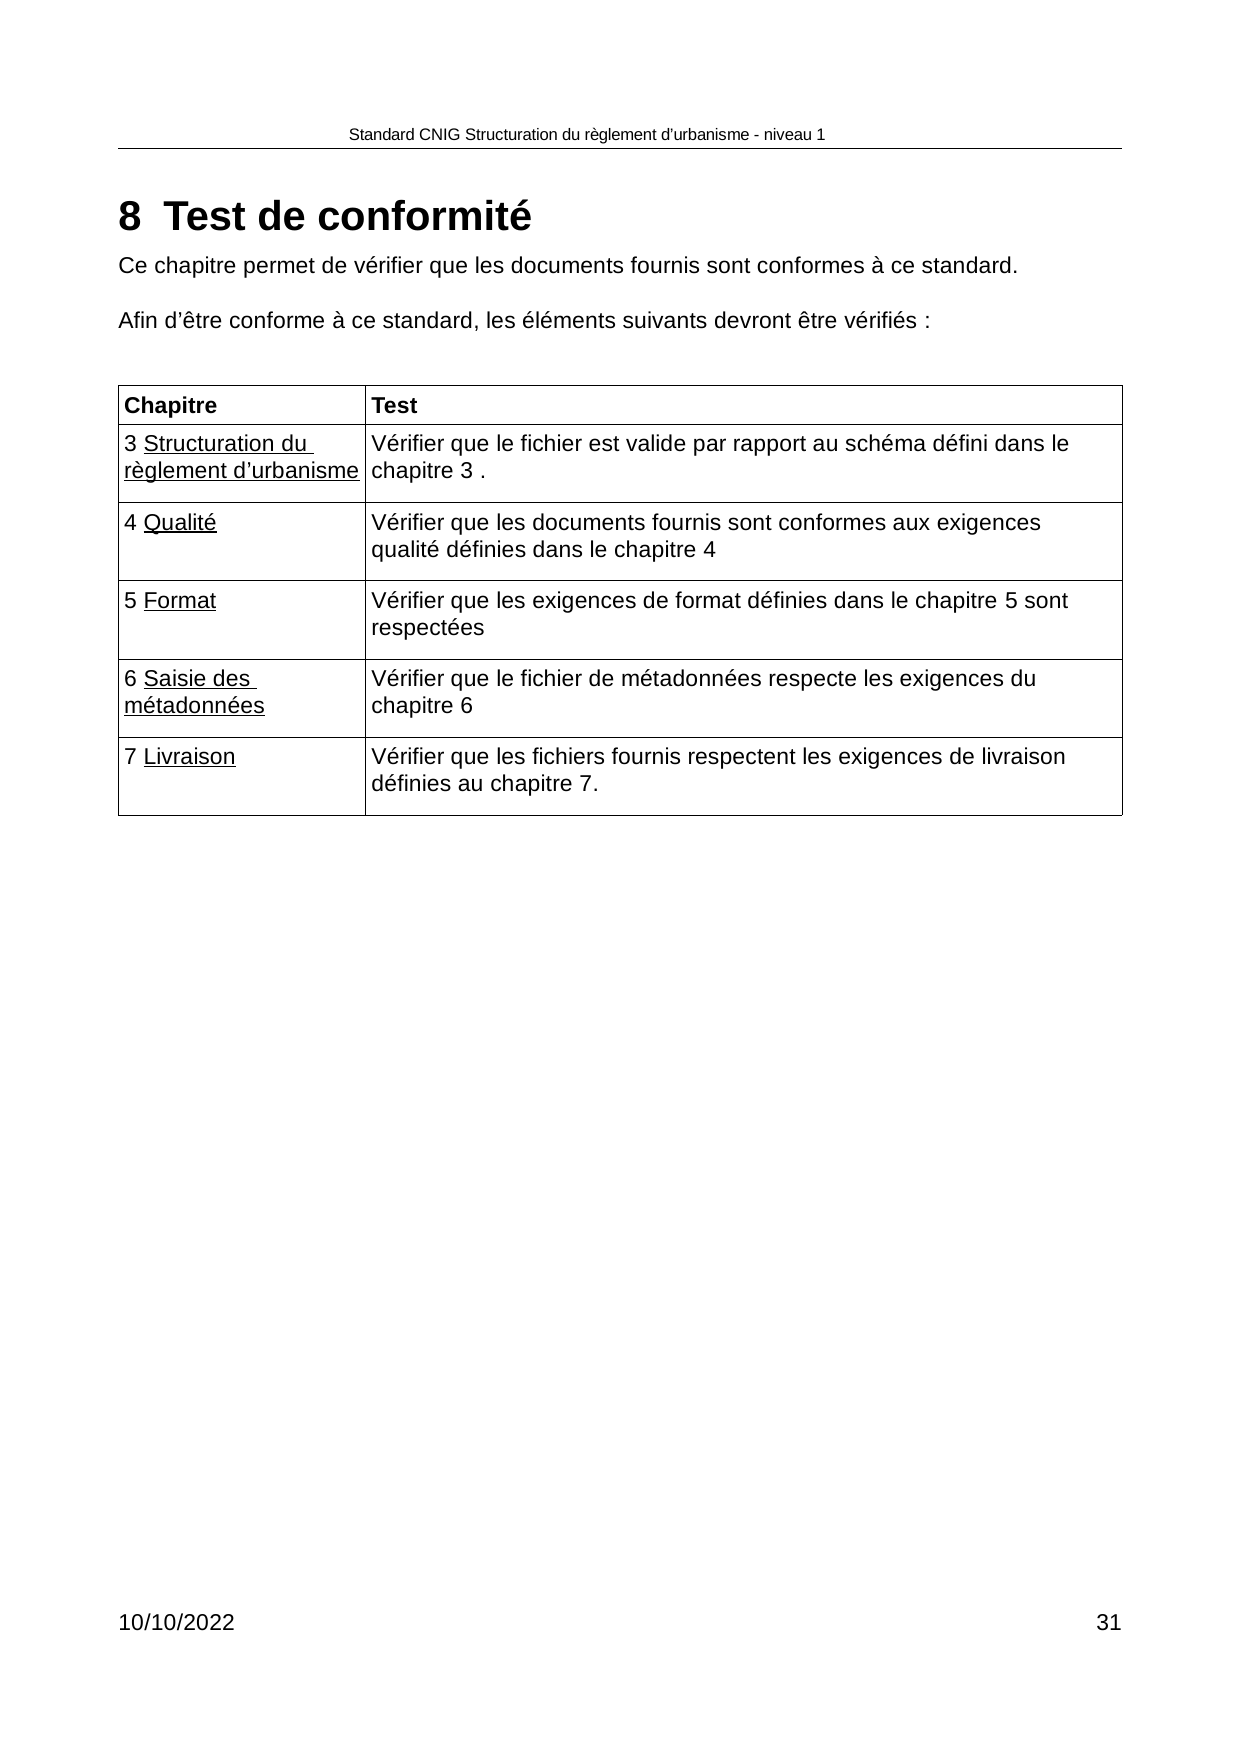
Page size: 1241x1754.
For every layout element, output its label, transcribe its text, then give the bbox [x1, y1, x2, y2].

table_cell 4 Qualité [119, 503, 365, 580]
subtitle Test de conformité [118, 192, 1122, 239]
table_cell Vérifier que les fichiers fournis respectent les exigences de livraison définies au chapitre 7. [366, 738, 1122, 815]
table_cell 3 Structuration du règlement d’urbanisme [119, 425, 365, 502]
table_cell 6 Saisie des métadonnées [119, 660, 365, 737]
table_header Chapitre [119, 386, 365, 424]
text Afin d’être conforme à ce standard, les éléments suivants devront être vérifiés : [118, 306, 1122, 333]
table_cell Vérifier que le fichier de métadonnées respecte les exigences du chapitre 6 [366, 660, 1122, 737]
text Ce chapitre permet de vérifier que les documents fournis sont conformes à ce standard. [118, 252, 1122, 279]
table_header Test [366, 386, 1122, 424]
table_cell Vérifier que les exigences de format définies dans le chapitre 5 sont respectées [366, 581, 1122, 658]
table_cell Vérifier que les documents fournis sont conformes aux exigences qualité définies dans le chapitre 4 [366, 503, 1122, 580]
table_cell Vérifier que le fichier est valide par rapport au schéma défini dans le chapitre 3 . [366, 425, 1122, 502]
table_cell 5 Format [119, 581, 365, 658]
table_cell 7 Livraison [119, 738, 365, 815]
